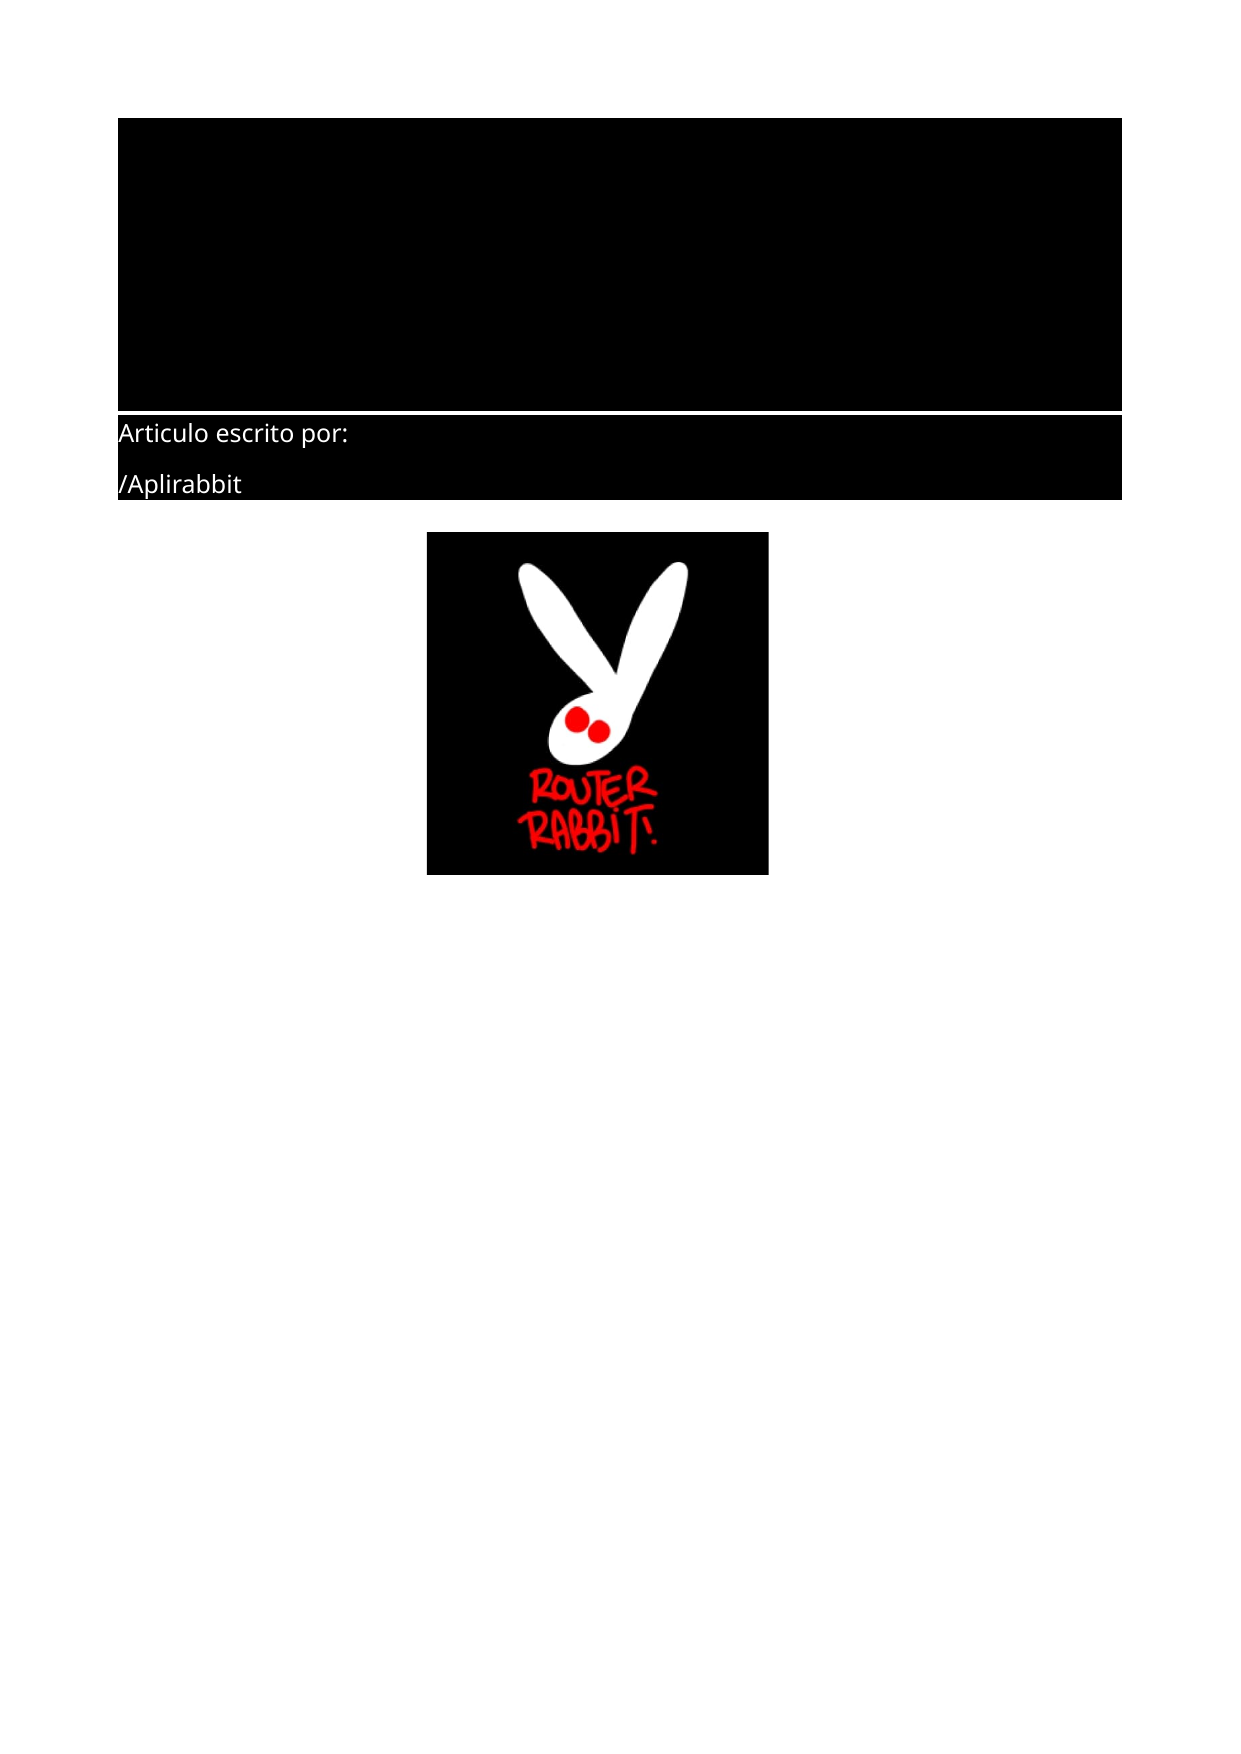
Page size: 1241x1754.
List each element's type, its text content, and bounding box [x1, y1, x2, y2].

text /Aplirabbit [118, 466, 1122, 500]
text Articulo escrito por: [118, 415, 1122, 449]
picture [426, 532, 769, 875]
